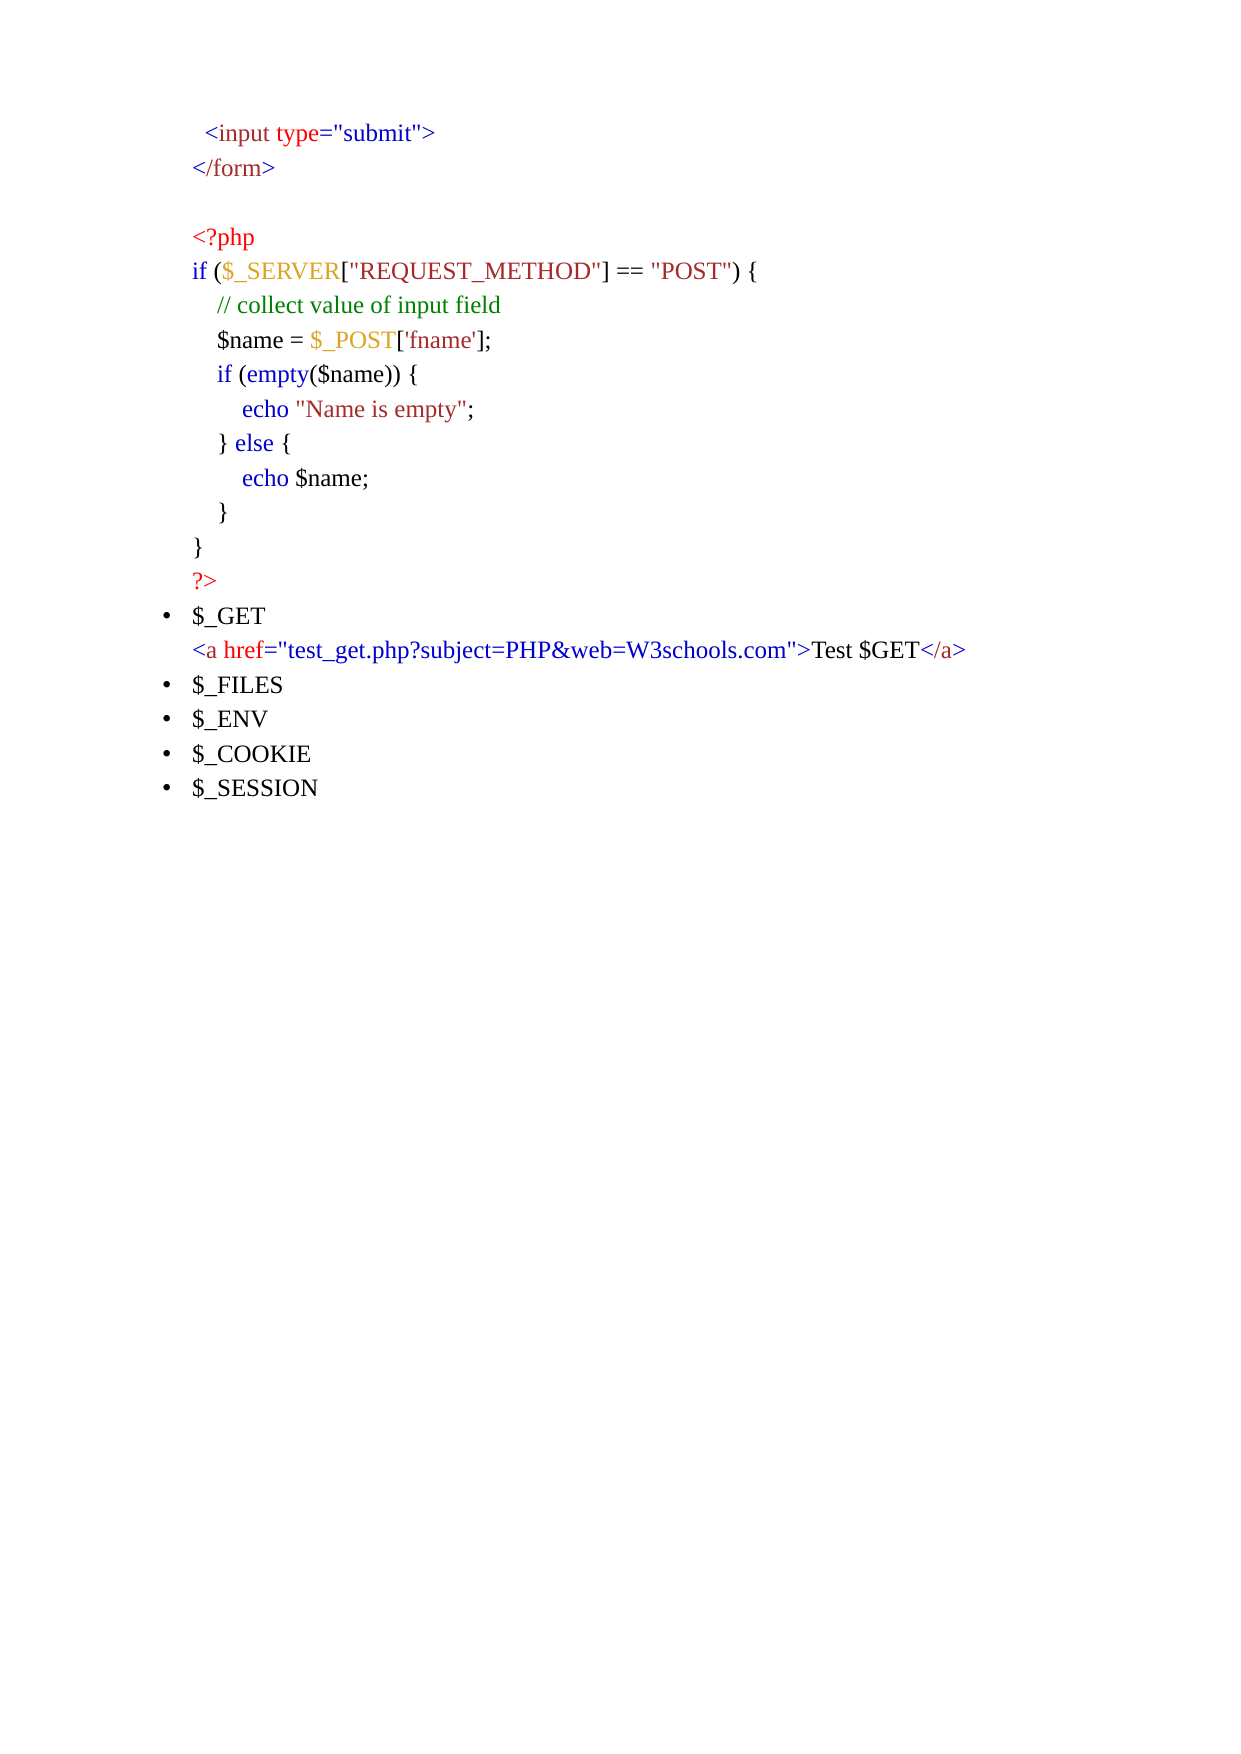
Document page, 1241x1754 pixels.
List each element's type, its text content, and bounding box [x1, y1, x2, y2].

list $_SESSION [162, 773, 1122, 802]
list $_ENV [162, 704, 1122, 733]
list $_COOKIE [162, 739, 1122, 767]
list $_FILES [162, 670, 1122, 698]
list $_GET <a href="test_get.php?subject=PHP&web=W3schools.com">Test $GET</a> [162, 601, 1122, 664]
list <input type="submit"> </form> <?php if ($_SERVER["REQUEST_METHOD"] == "POST") { // collect value of input field $name = $_POST['fname']; if (empty($name)) { echo "Name is empty"; } else { echo $name; } } ?> [162, 118, 1122, 595]
